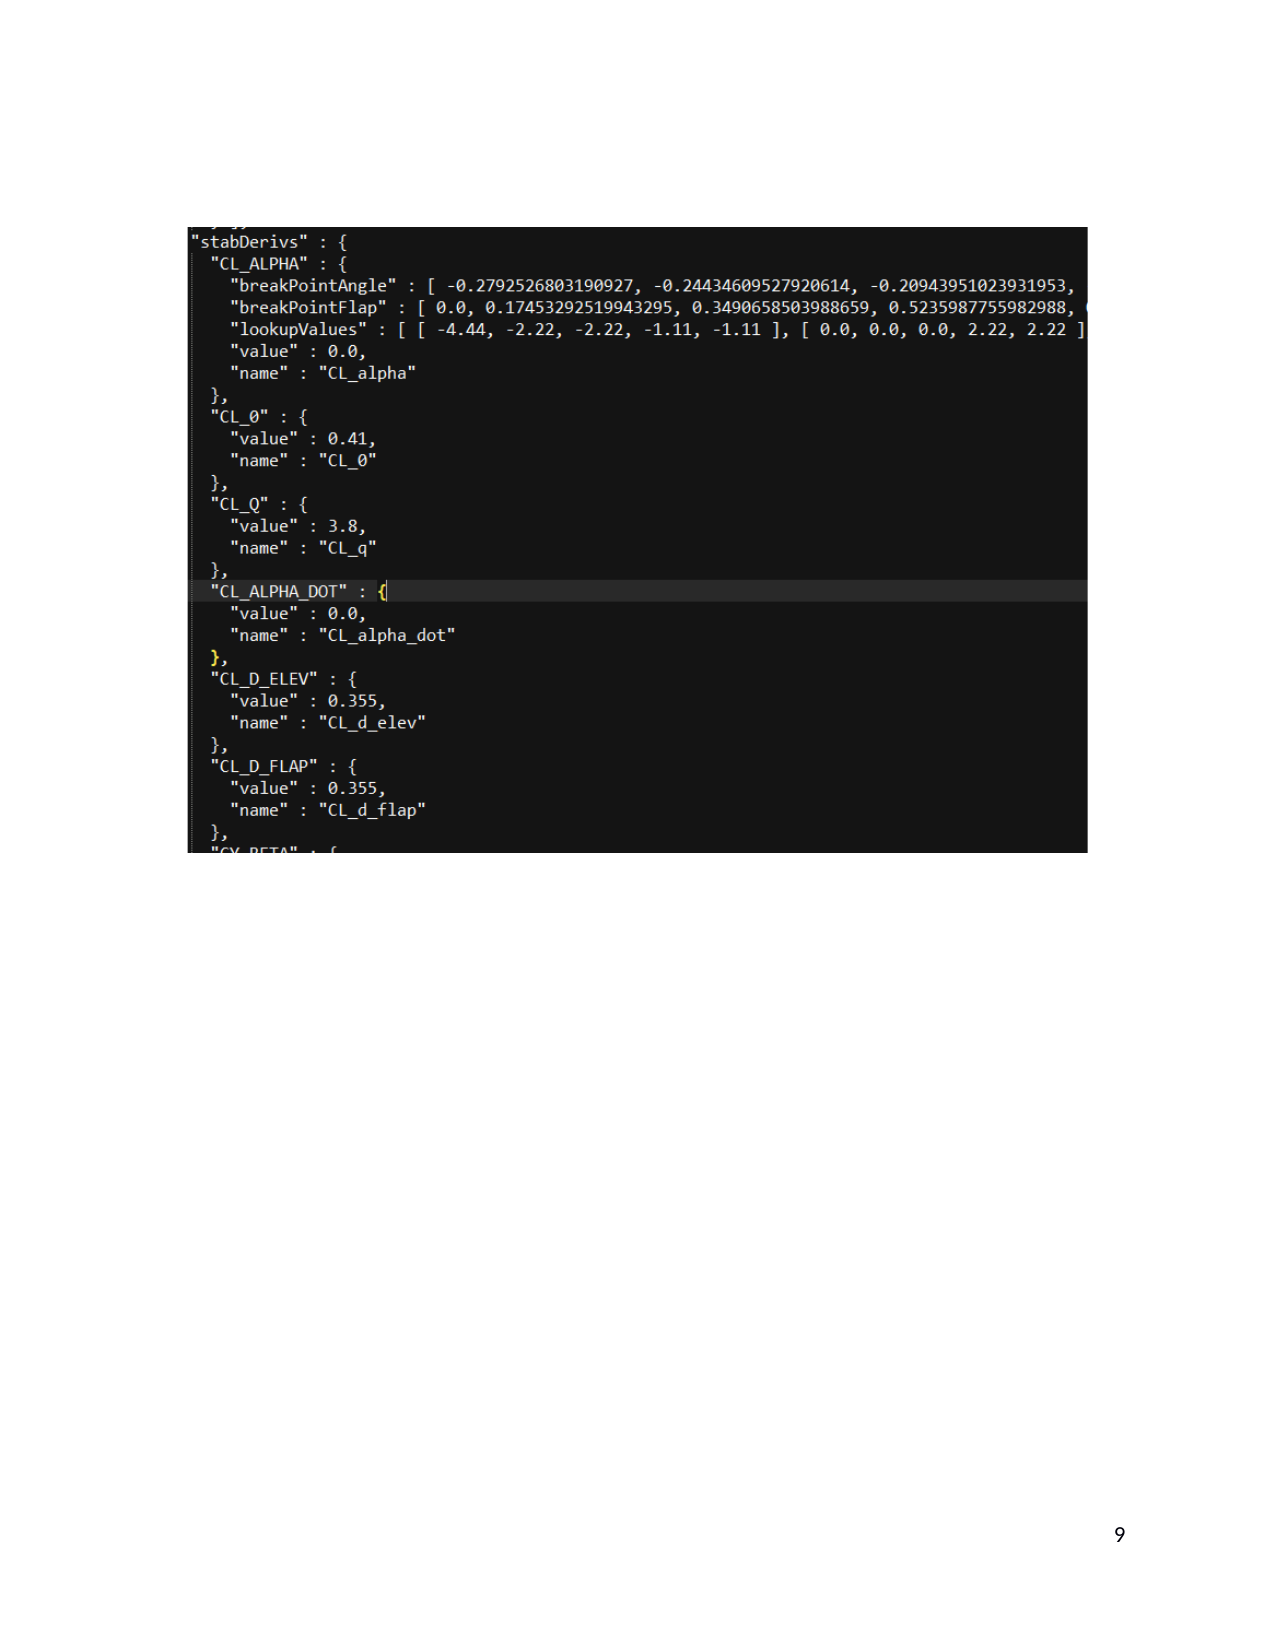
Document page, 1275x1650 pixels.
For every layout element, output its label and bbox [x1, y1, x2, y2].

picture [187, 227, 1088, 853]
